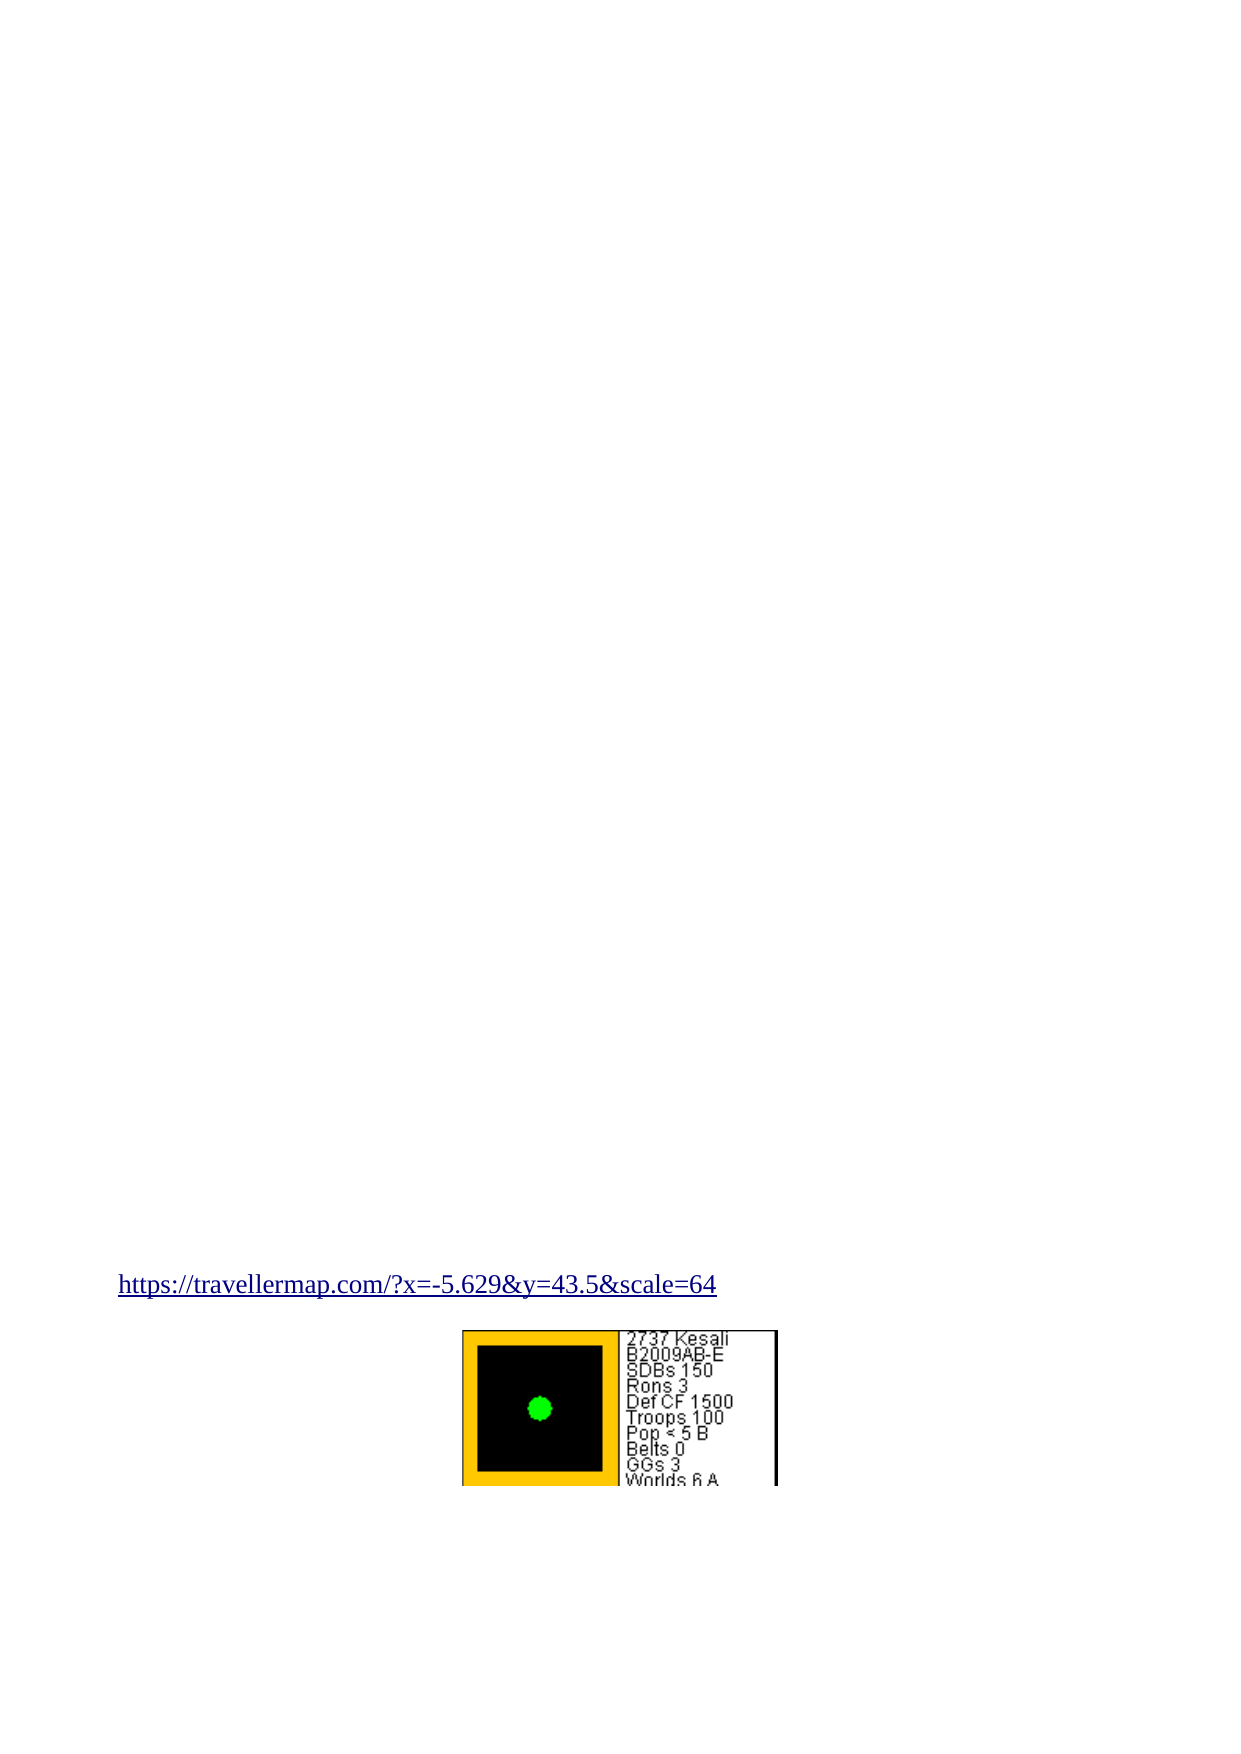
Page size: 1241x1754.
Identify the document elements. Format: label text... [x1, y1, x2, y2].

picture [462, 1330, 778, 1486]
text https://travellermap.com/?x=-5.629&y=43.5&scale=64 [118, 1268, 1122, 1299]
